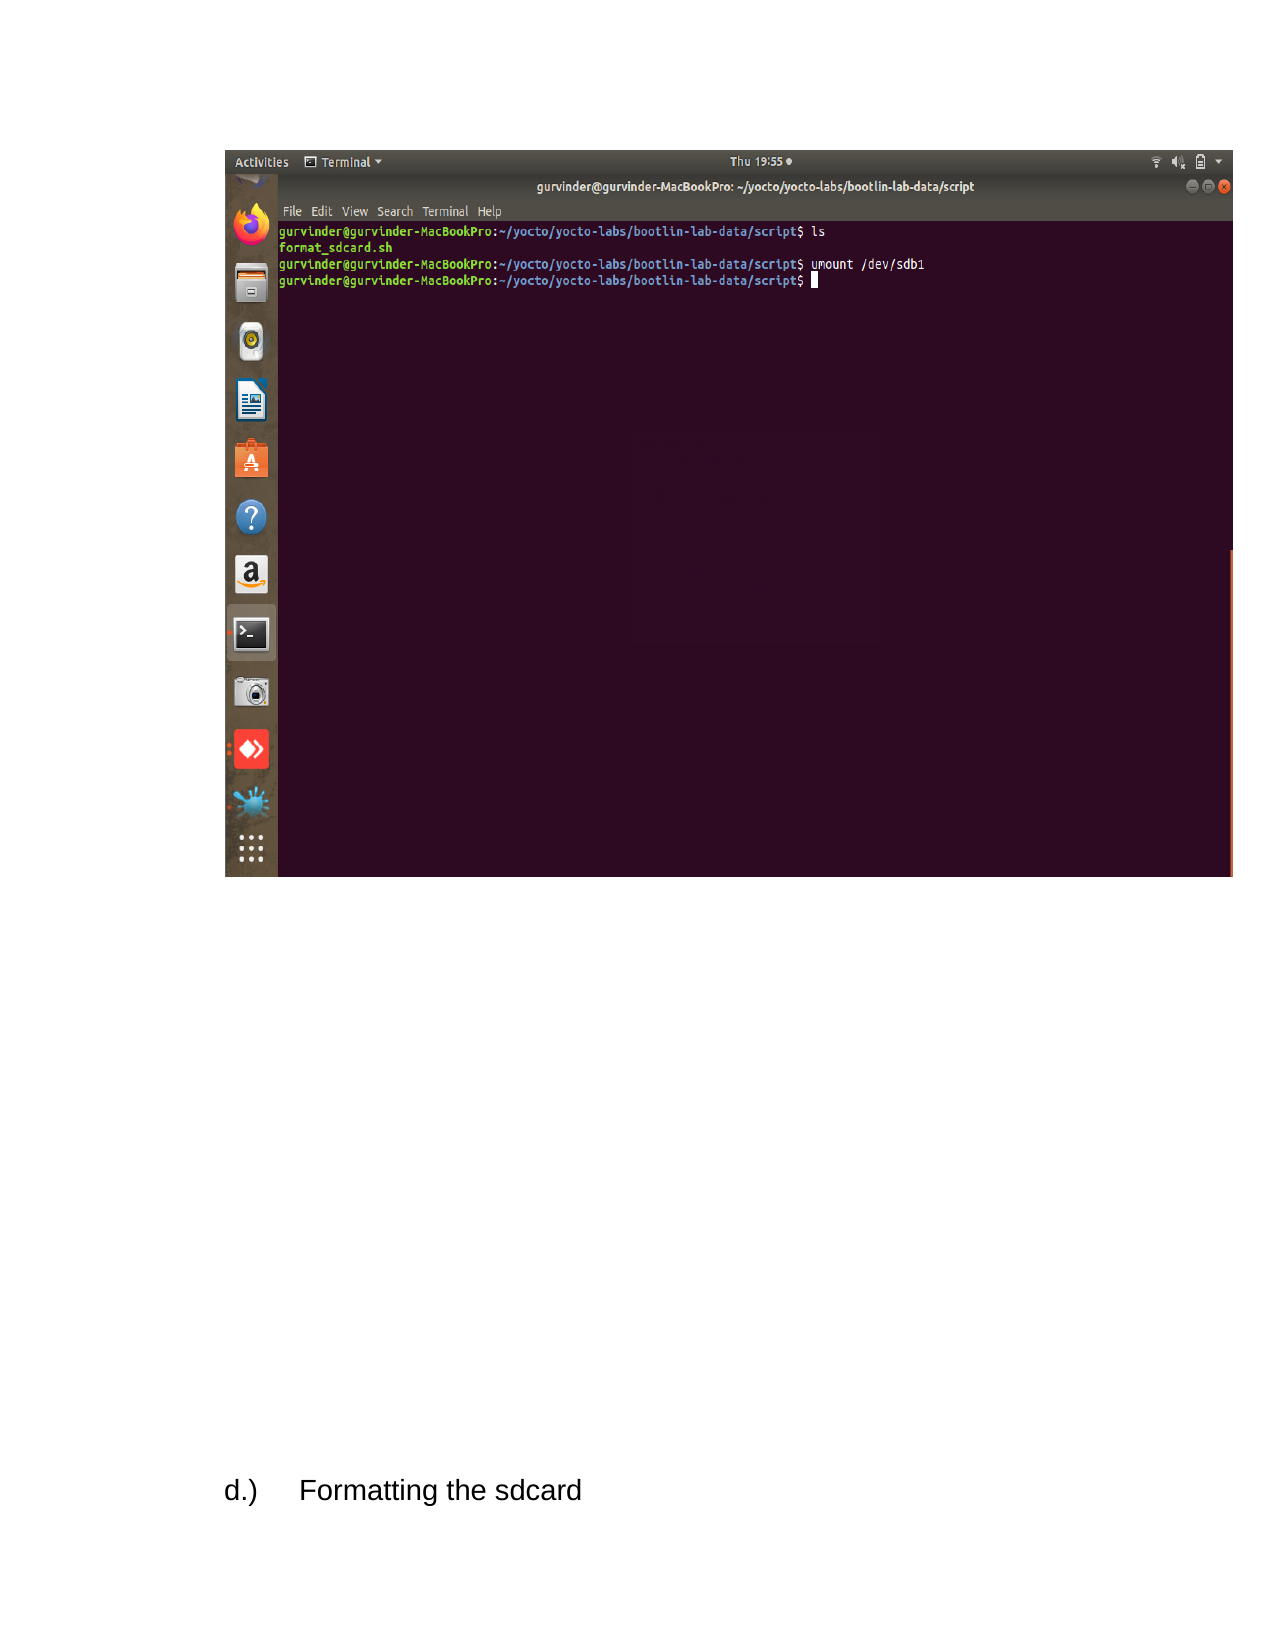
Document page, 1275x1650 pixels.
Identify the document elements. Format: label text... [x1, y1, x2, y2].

picture [225, 150, 1233, 877]
list Formatting the sdcard [224, 1473, 1125, 1506]
